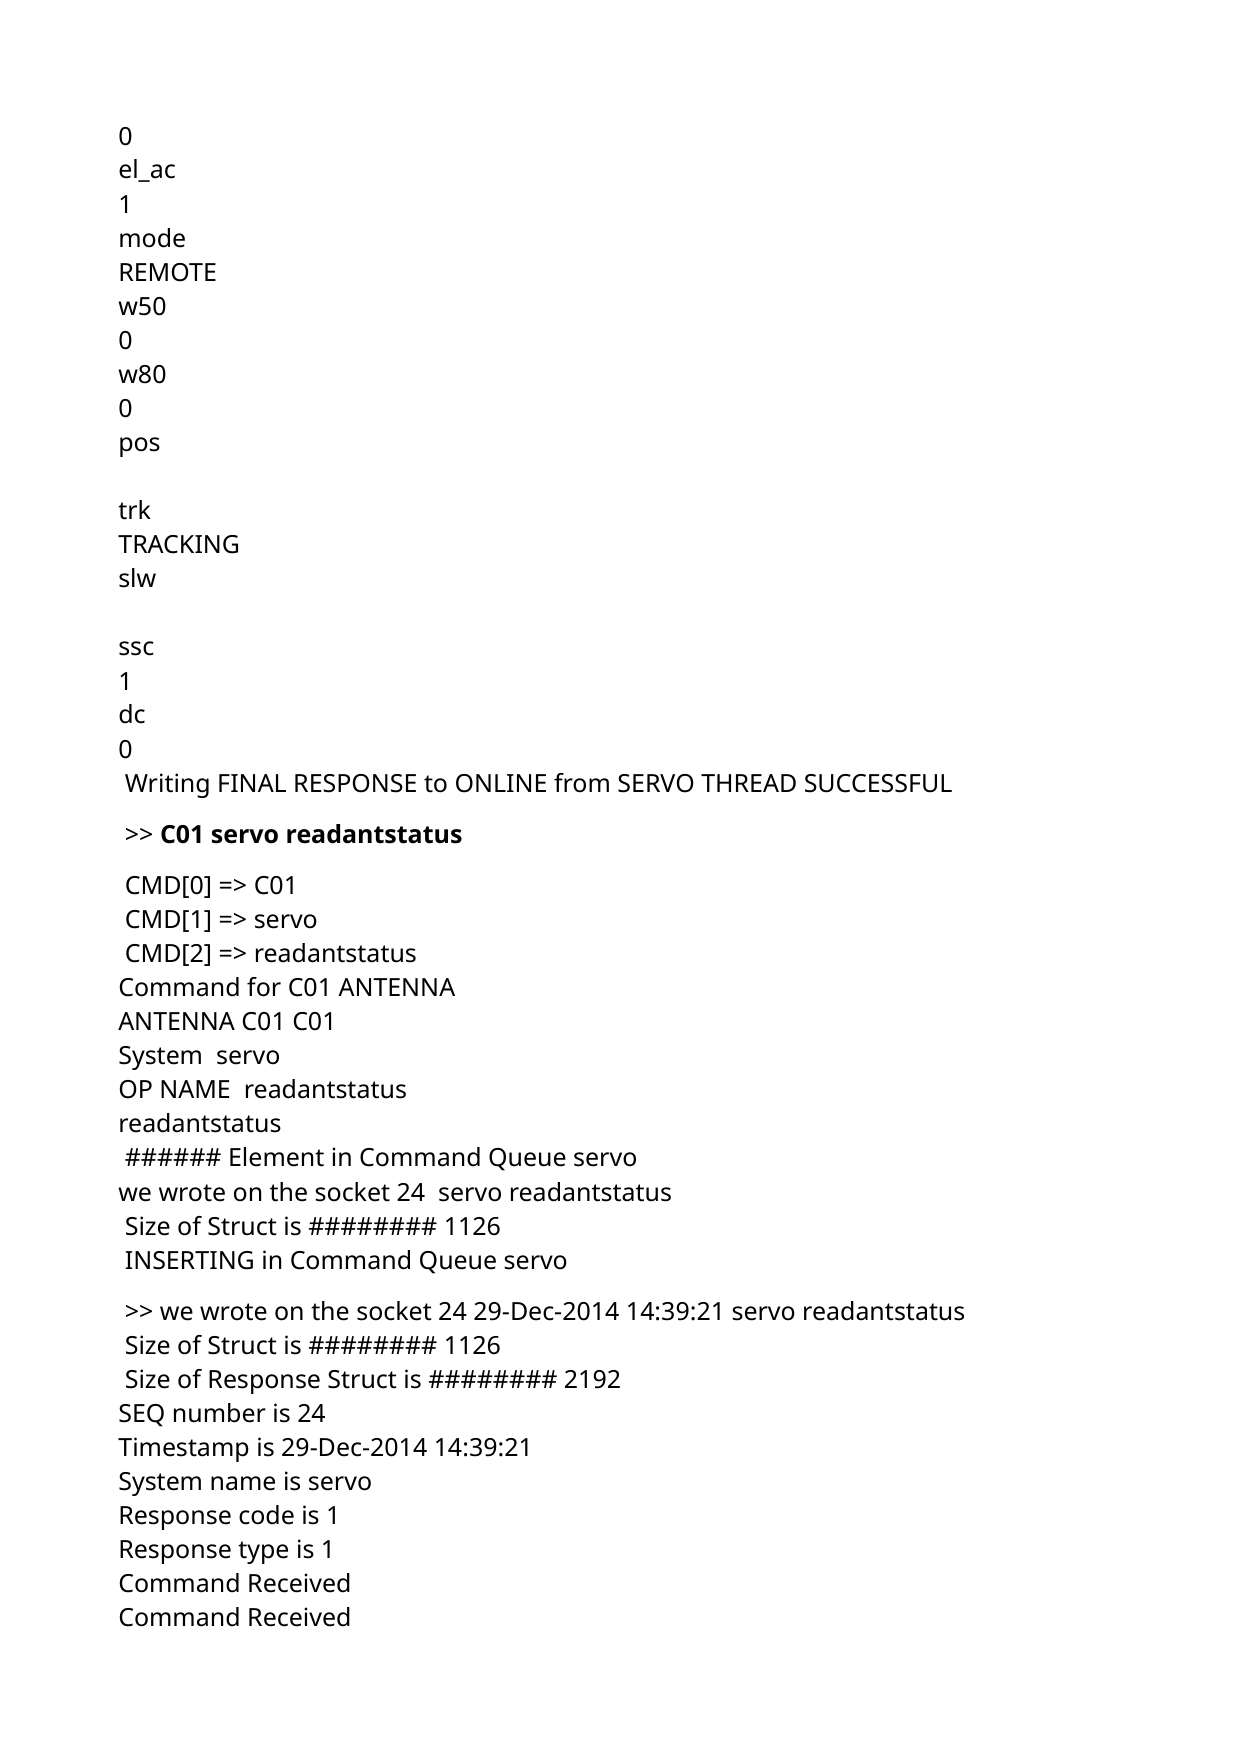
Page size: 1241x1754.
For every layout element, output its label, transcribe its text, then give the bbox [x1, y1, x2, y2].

text OP NAME readantstatus [118, 1072, 1122, 1106]
text Writing FINAL RESPONSE to ONLINE from SERVO THREAD SUCCESSFUL [118, 765, 1122, 799]
text we wrote on the socket 24 servo readantstatus [118, 1174, 1122, 1208]
text w50 [118, 288, 1122, 322]
text w80 [118, 357, 1122, 391]
text el_ac [118, 152, 1122, 186]
text SEQ number is 24 [118, 1396, 1122, 1430]
text slw [118, 561, 1122, 595]
text System name is servo [118, 1464, 1122, 1498]
text readantstatus [118, 1106, 1122, 1140]
text TRACKING [118, 527, 1122, 561]
text Command Received [118, 1600, 1122, 1634]
text CMD[2] => readantstatus [118, 936, 1122, 970]
text 0 [118, 118, 1122, 152]
text Command Received [118, 1566, 1122, 1600]
text dc [118, 697, 1122, 731]
text Timestamp is 29-Dec-2014 14:39:21 [118, 1430, 1122, 1464]
text 1 [118, 186, 1122, 220]
text ###### Element in Command Queue servo [118, 1140, 1122, 1174]
text CMD[0] => C01 [118, 868, 1122, 902]
text INSERTING in Command Queue servo [118, 1242, 1122, 1276]
text 1 [118, 663, 1122, 697]
text Command for C01 ANTENNA [118, 970, 1122, 1004]
text trk [118, 493, 1122, 527]
text 0 [118, 391, 1122, 425]
text 0 [118, 731, 1122, 765]
text mode [118, 220, 1122, 254]
text Response code is 1 [118, 1498, 1122, 1532]
text pos [118, 425, 1122, 459]
text System servo [118, 1038, 1122, 1072]
text >> C01 servo readantstatus [118, 816, 1122, 851]
text 0 [118, 322, 1122, 357]
text Size of Struct is ######## 1126 [118, 1327, 1122, 1362]
text ANTENNA C01 C01 [118, 1004, 1122, 1038]
text REMOTE [118, 254, 1122, 288]
text Response type is 1 [118, 1532, 1122, 1566]
text Size of Response Struct is ######## 2192 [118, 1362, 1122, 1396]
text ssc [118, 629, 1122, 663]
text Size of Struct is ######## 1126 [118, 1208, 1122, 1242]
text CMD[1] => servo [118, 902, 1122, 936]
text >> we wrote on the socket 24 29-Dec-2014 14:39:21 servo readantstatus [118, 1293, 1122, 1327]
